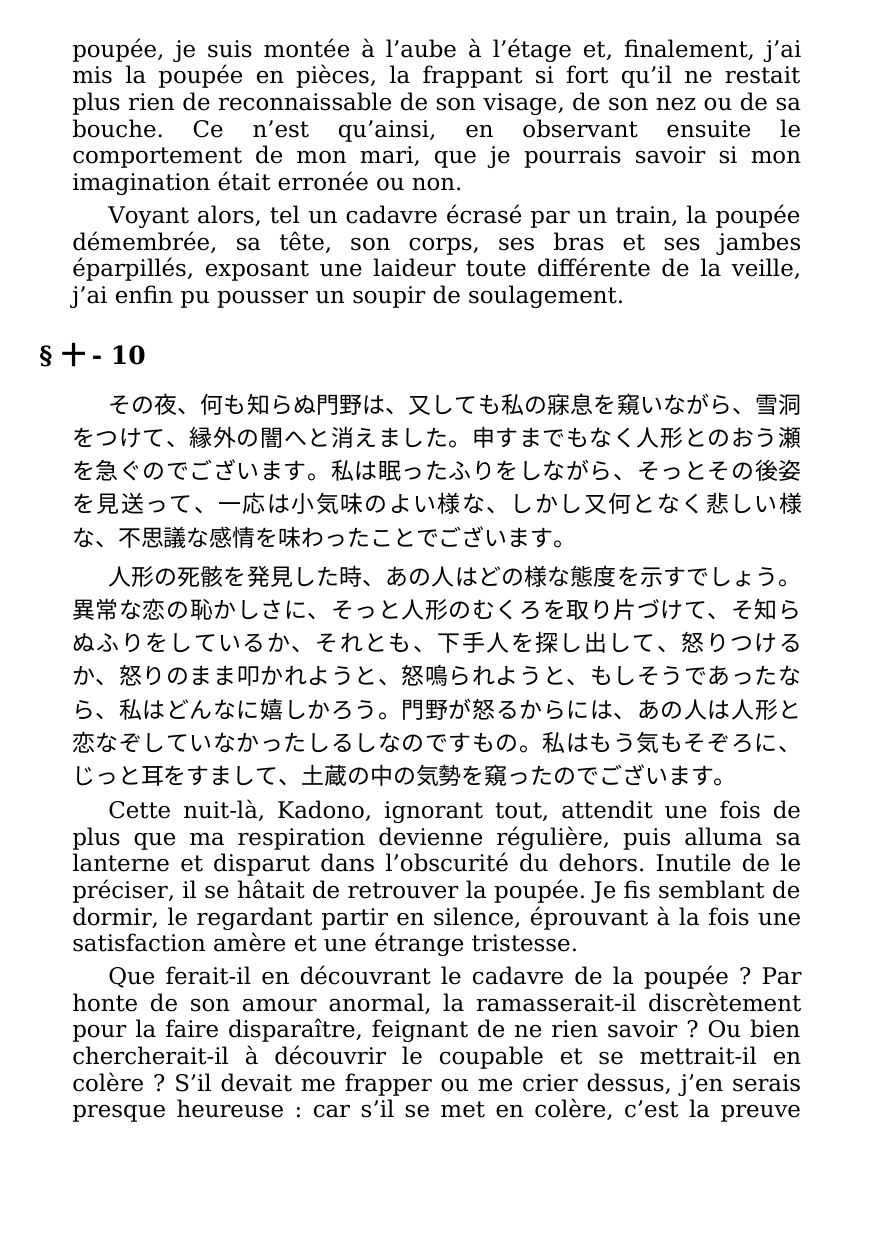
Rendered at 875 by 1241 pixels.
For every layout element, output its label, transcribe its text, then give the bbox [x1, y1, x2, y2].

subtitle § 十 - 10 [36, 332, 838, 374]
text Que ferait-il en découvrant le cadavre de la poupée ? Par honte de son amour anormal, la ramasserait-il discrètement pour la faire disparaître, feignant de ne rien savoir ? Ou bien chercherait-il à découvrir le coupable et se mettrait-il en colère ? S’il devait me frapper ou me crier dessus, j’en serais presque heureuse : car s’il se met en colère, c’est la preuve [72, 963, 802, 1123]
text poupée, je suis montée à l’aube à l’étage et, finalement, j’ai mis la poupée en pièces, la frappant si fort qu’il ne restait plus rien de reconnaissable de son visage, de son nez ou de sa bouche. Ce n’est qu’ainsi, en observant ensuite le comportement de mon mari, que je pourrais savoir si mon imagination était erronée ou non. [72, 36, 802, 196]
text その夜、何も知らぬ門野は、又しても私の寐息を窺いながら、雪洞をつけて、縁外の闇へと消えました。申すまでもなく人形とのおう瀬を急ぐのでございます。私は眠ったふりをしながら、そっとその後姿を見送って、一応は小気味のよい様な、しかし又何となく悲しい様な、不思議な感情を味わったことでございます。 [72, 386, 802, 553]
text 人形の死骸を発見した時、あの人はどの様な態度を示すでしょう。異常な恋の恥かしさに、そっと人形のむくろを取り片づけて、そ知らぬふりをしているか、それとも、下手人を探し出して、怒りつけるか、怒りのまま叩かれようと、怒鳴られようと、もしそうであったなら、私はどんなに嬉しかろう。門野が怒るからには、あの人は人形と恋なぞしていなかったしるしなのですもの。私はもう気もそぞろに、じっと耳をすまして、土蔵の中の気勢を窺ったのでございます。 [72, 558, 802, 791]
text Cette nuit-là, Kadono, ignorant tout, attendit une fois de plus que ma respiration devienne régulière, puis alluma sa lanterne et disparut dans l’obscurité du dehors. Inutile de le préciser, il se hâtait de retrouver la poupée. Je fis semblant de dormir, le regardant partir en silence, éprouvant à la fois une satisfaction amère et une étrange tristesse. [72, 797, 802, 957]
text Voyant alors, tel un cadavre écrasé par un train, la poupée démembrée, sa tête, son corps, ses bras et ses jambes éparpillés, exposant une laideur toute différente de la veille, j’ai enfin pu pousser un soupir de soulagement. [72, 202, 802, 309]
